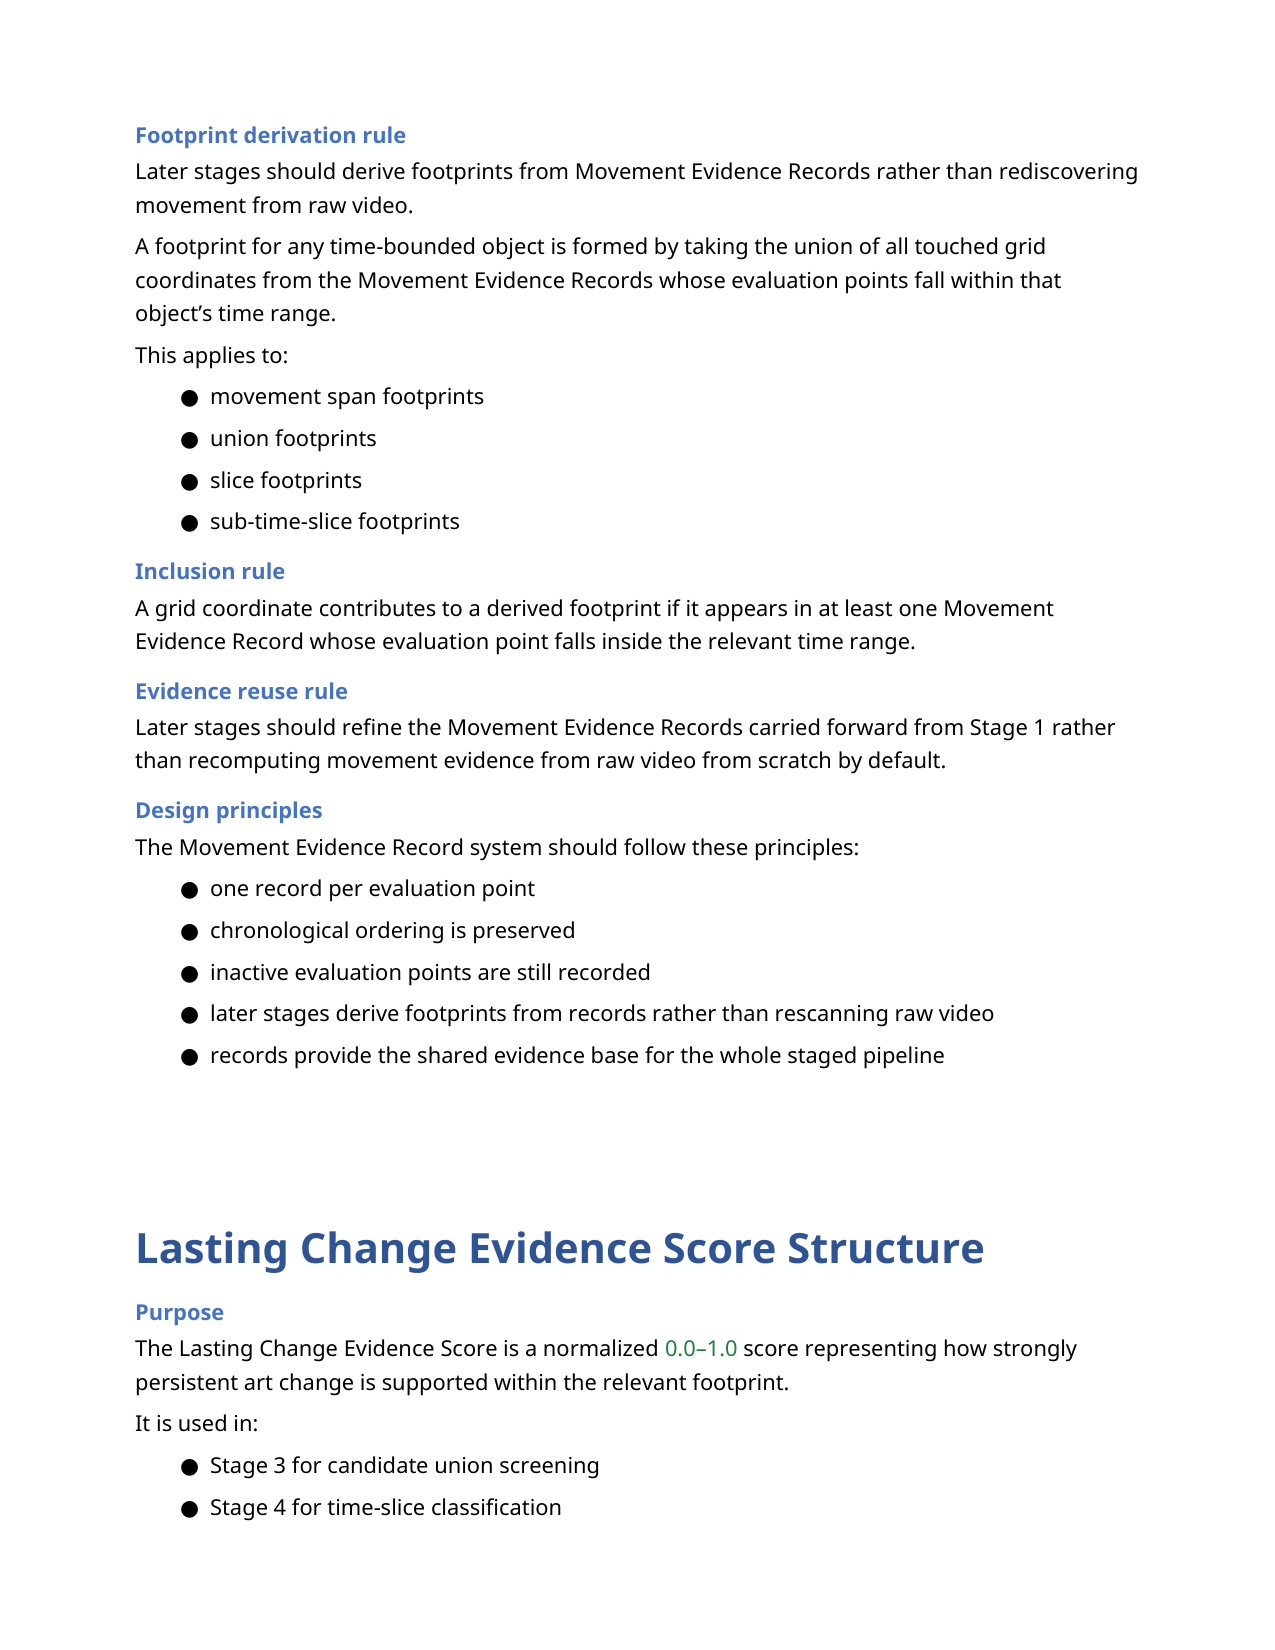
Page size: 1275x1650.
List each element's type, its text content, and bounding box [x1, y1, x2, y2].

text It is used in: [135, 1408, 1140, 1438]
list chronological ordering is preserved [180, 915, 1140, 945]
list Stage 3 for candidate union screening [180, 1450, 1140, 1480]
subtitle Footprint derivation rule [135, 120, 1140, 150]
list later stages derive footprints from records rather than rescanning raw video [180, 998, 1140, 1028]
text Later stages should derive footprints from Movement Evidence Records rather than rediscovering movement from raw video. [135, 156, 1140, 219]
list records provide the shared evidence base for the whole staged pipeline [180, 1040, 1140, 1070]
list Stage 4 for time-slice classification [180, 1492, 1140, 1521]
subtitle Lasting Change Evidence Score Structure [135, 1219, 1140, 1276]
subtitle Evidence reuse rule [135, 676, 1140, 706]
subtitle Purpose [135, 1297, 1140, 1327]
text A grid coordinate contributes to a derived footprint if it appears in at least one Movement Evidence Record whose evaluation point falls inside the relevant time range. [135, 592, 1140, 656]
list sub-time-slice footprints [180, 506, 1140, 536]
text This applies to: [135, 339, 1140, 369]
list inactive evaluation points are still recorded [180, 957, 1140, 986]
text The Movement Evidence Record system should follow these principles: [135, 832, 1140, 861]
text Later stages should refine the Movement Evidence Records carried forward from Stage 1 rather than recomputing movement evidence from raw video from scratch by default. [135, 712, 1140, 775]
list slice footprints [180, 464, 1140, 494]
subtitle Design principles [135, 795, 1140, 825]
subtitle Inclusion rule [135, 556, 1140, 586]
text A footprint for any time-bounded object is formed by taking the union of all touched grid coordinates from the Movement Evidence Records whose evaluation points fall within that object’s time range. [135, 231, 1140, 328]
text The Lasting Change Evidence Score is a normalized 0.0–1.0 score representing how strongly persistent art change is supported within the relevant footprint. [135, 1333, 1140, 1396]
list union footprints [180, 423, 1140, 453]
list movement span footprints [180, 381, 1140, 411]
list one record per evaluation point [180, 873, 1140, 903]
